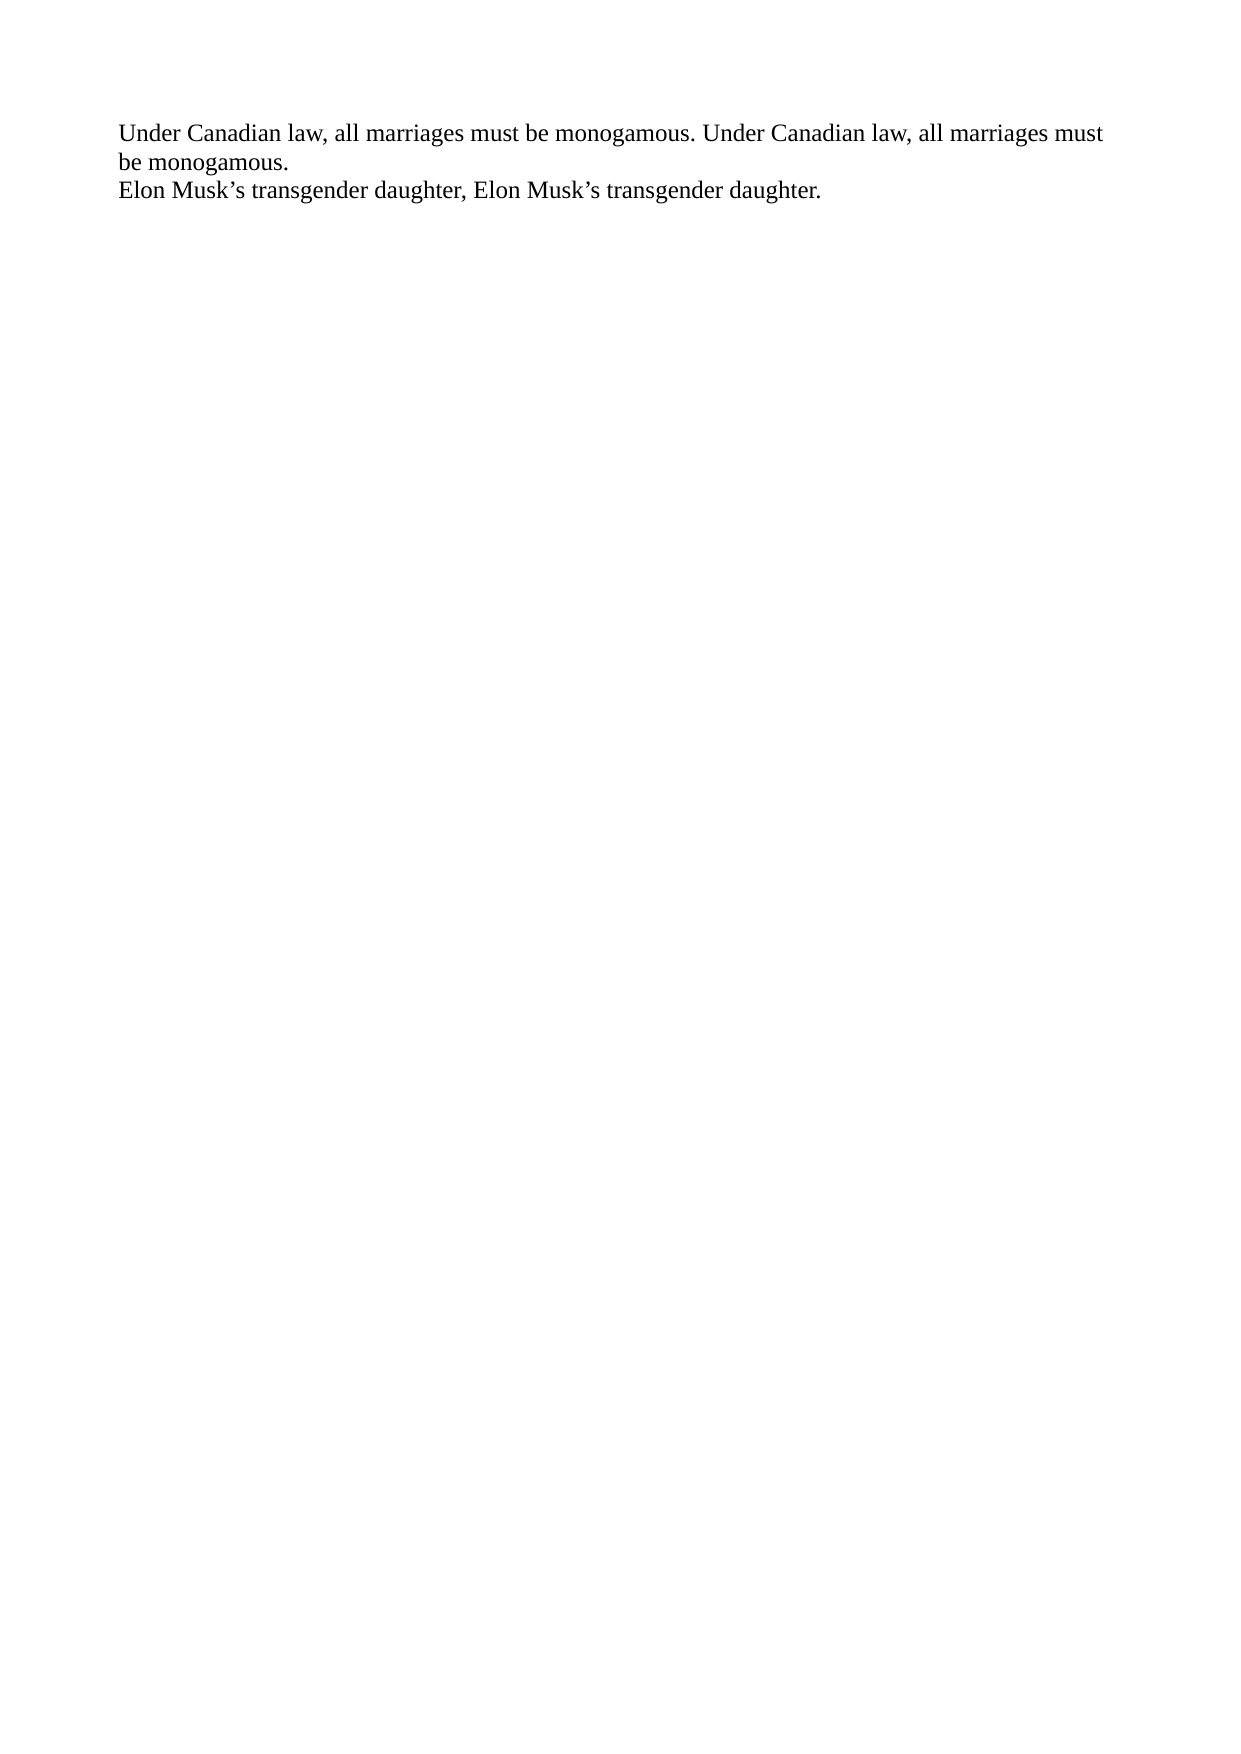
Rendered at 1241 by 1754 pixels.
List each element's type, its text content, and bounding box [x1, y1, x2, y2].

text Under Canadian law, all marriages must be monogamous. Under Canadian law, all marriages must be monogamous. [118, 118, 1122, 176]
text Elon Musk’s transgender daughter, Elon Musk’s transgender daughter. [118, 176, 1122, 204]
